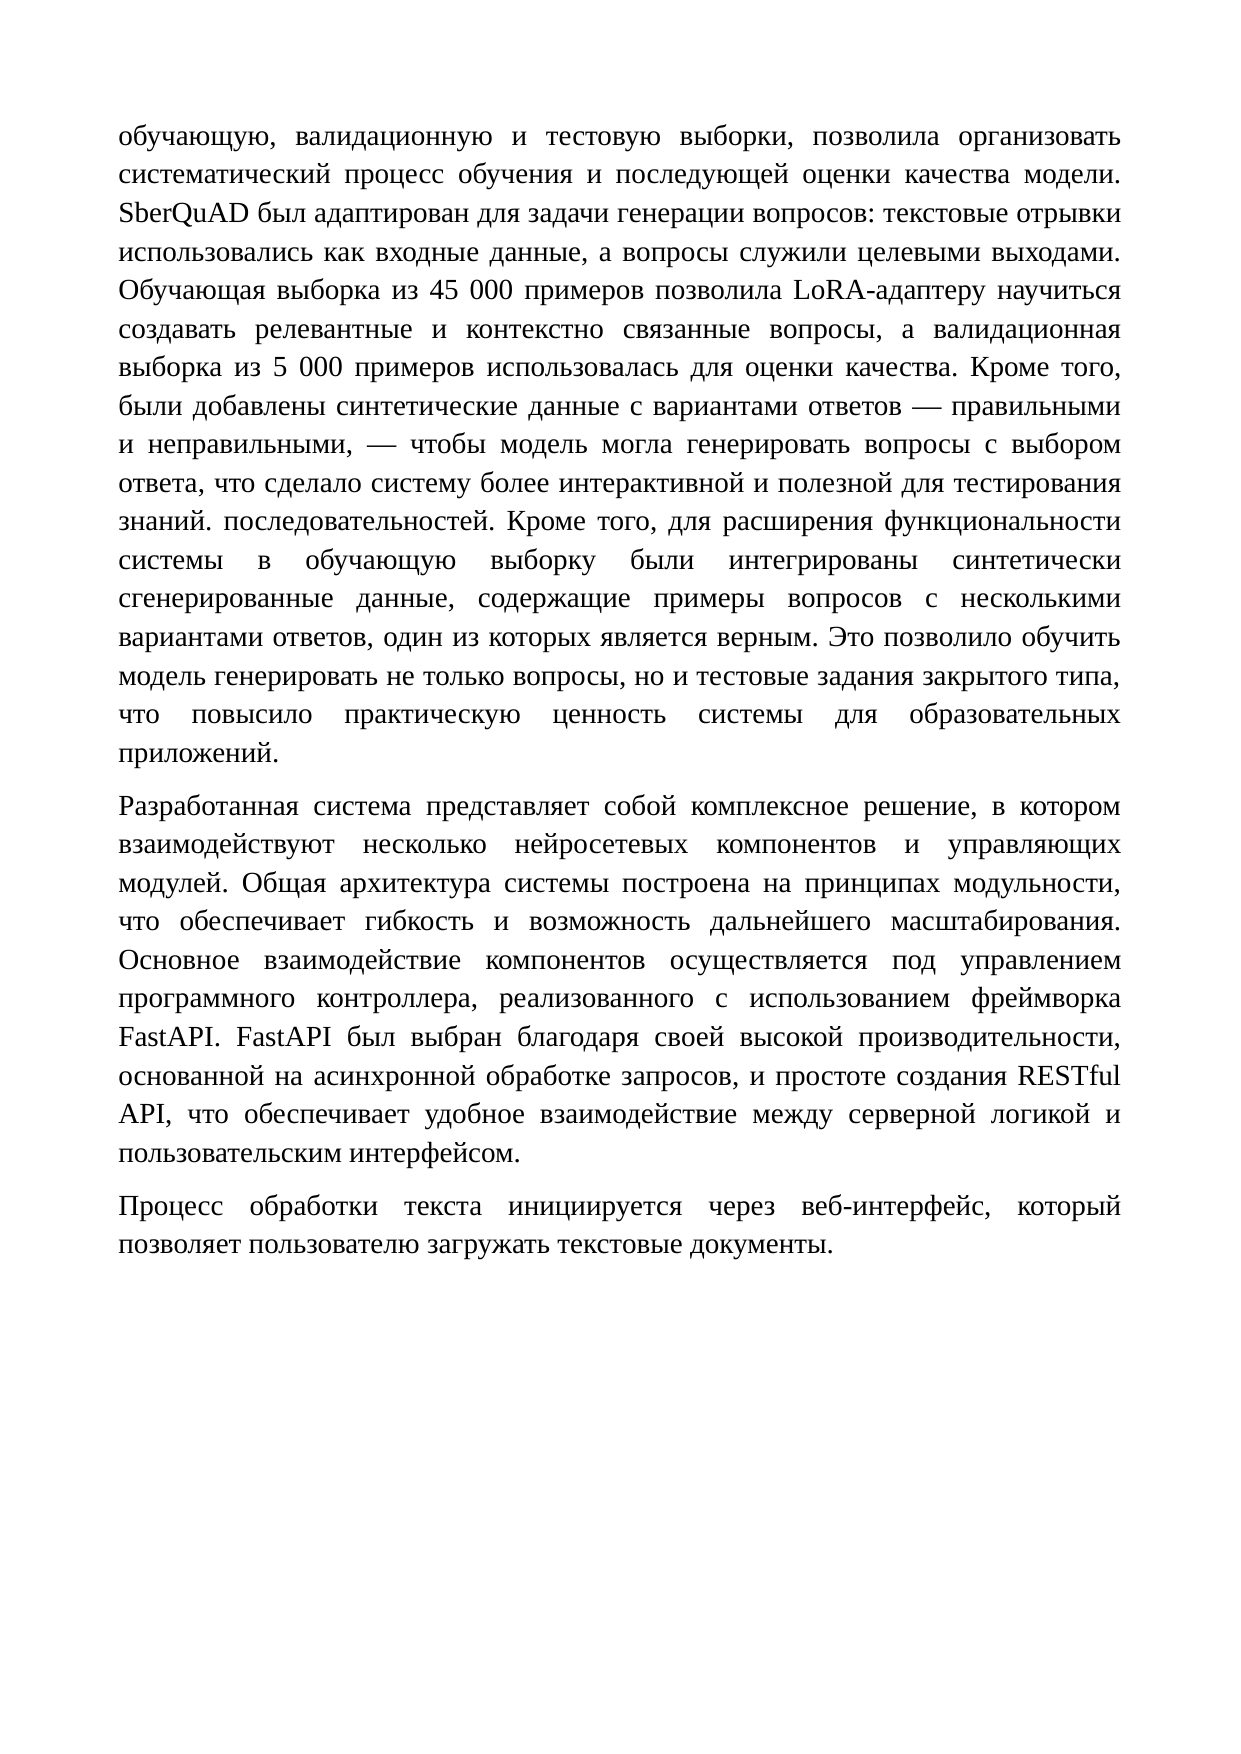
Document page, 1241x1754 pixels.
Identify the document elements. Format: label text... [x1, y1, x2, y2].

text обучающую, валидационную и тестовую выборки, позволила организовать систематический процесс обучения и последующей оценки качества модели. SberQuAD был адаптирован для задачи генерации вопросов: текстовые отрывки использовались как входные данные, а вопросы служили целевыми выходами. Обучающая выборка из 45 000 примеров позволила LoRA-адаптеру научиться создавать релевантные и контекстно связанные вопросы, а валидационная выборка из 5 000 примеров использовалась для оценки качества. Кроме того, были добавлены синтетические данные с вариантами ответов — правильными и неправильными, — чтобы модель могла генерировать вопросы с выбором ответа, что сделало систему более интерактивной и полезной для тестирования знаний. последовательностей. Кроме того, для расширения функциональности системы в обучающую выборку были интегрированы синтетически сгенерированные данные, содержащие примеры вопросов с несколькими вариантами ответов, один из которых является верным. Это позволило обучить модель генерировать не только вопросы, но и тестовые задания закрытого типа, что повысило практическую ценность системы для образовательных приложений. [118, 118, 1122, 768]
text Разработанная система представляет собой комплексное решение, в котором взаимодействуют несколько нейросетевых компонентов и управляющих модулей. Общая архитектура системы построена на принципах модульности, что обеспечивает гибкость и возможность дальнейшего масштабирования. Основное взаимодействие компонентов осуществляется под управлением программного контроллера, реализованного с использованием фреймворка FastAPI. FastAPI был выбран благодаря своей высокой производительности, основанной на асинхронной обработке запросов, и простоте создания RESTful API, что обеспечивает удобное взаимодействие между серверной логикой и пользовательским интерфейсом. [118, 788, 1122, 1168]
text Процесс обработки текста инициируется через веб-интерфейс, который позволяет пользователю загружать текстовые документы. [118, 1188, 1122, 1260]
